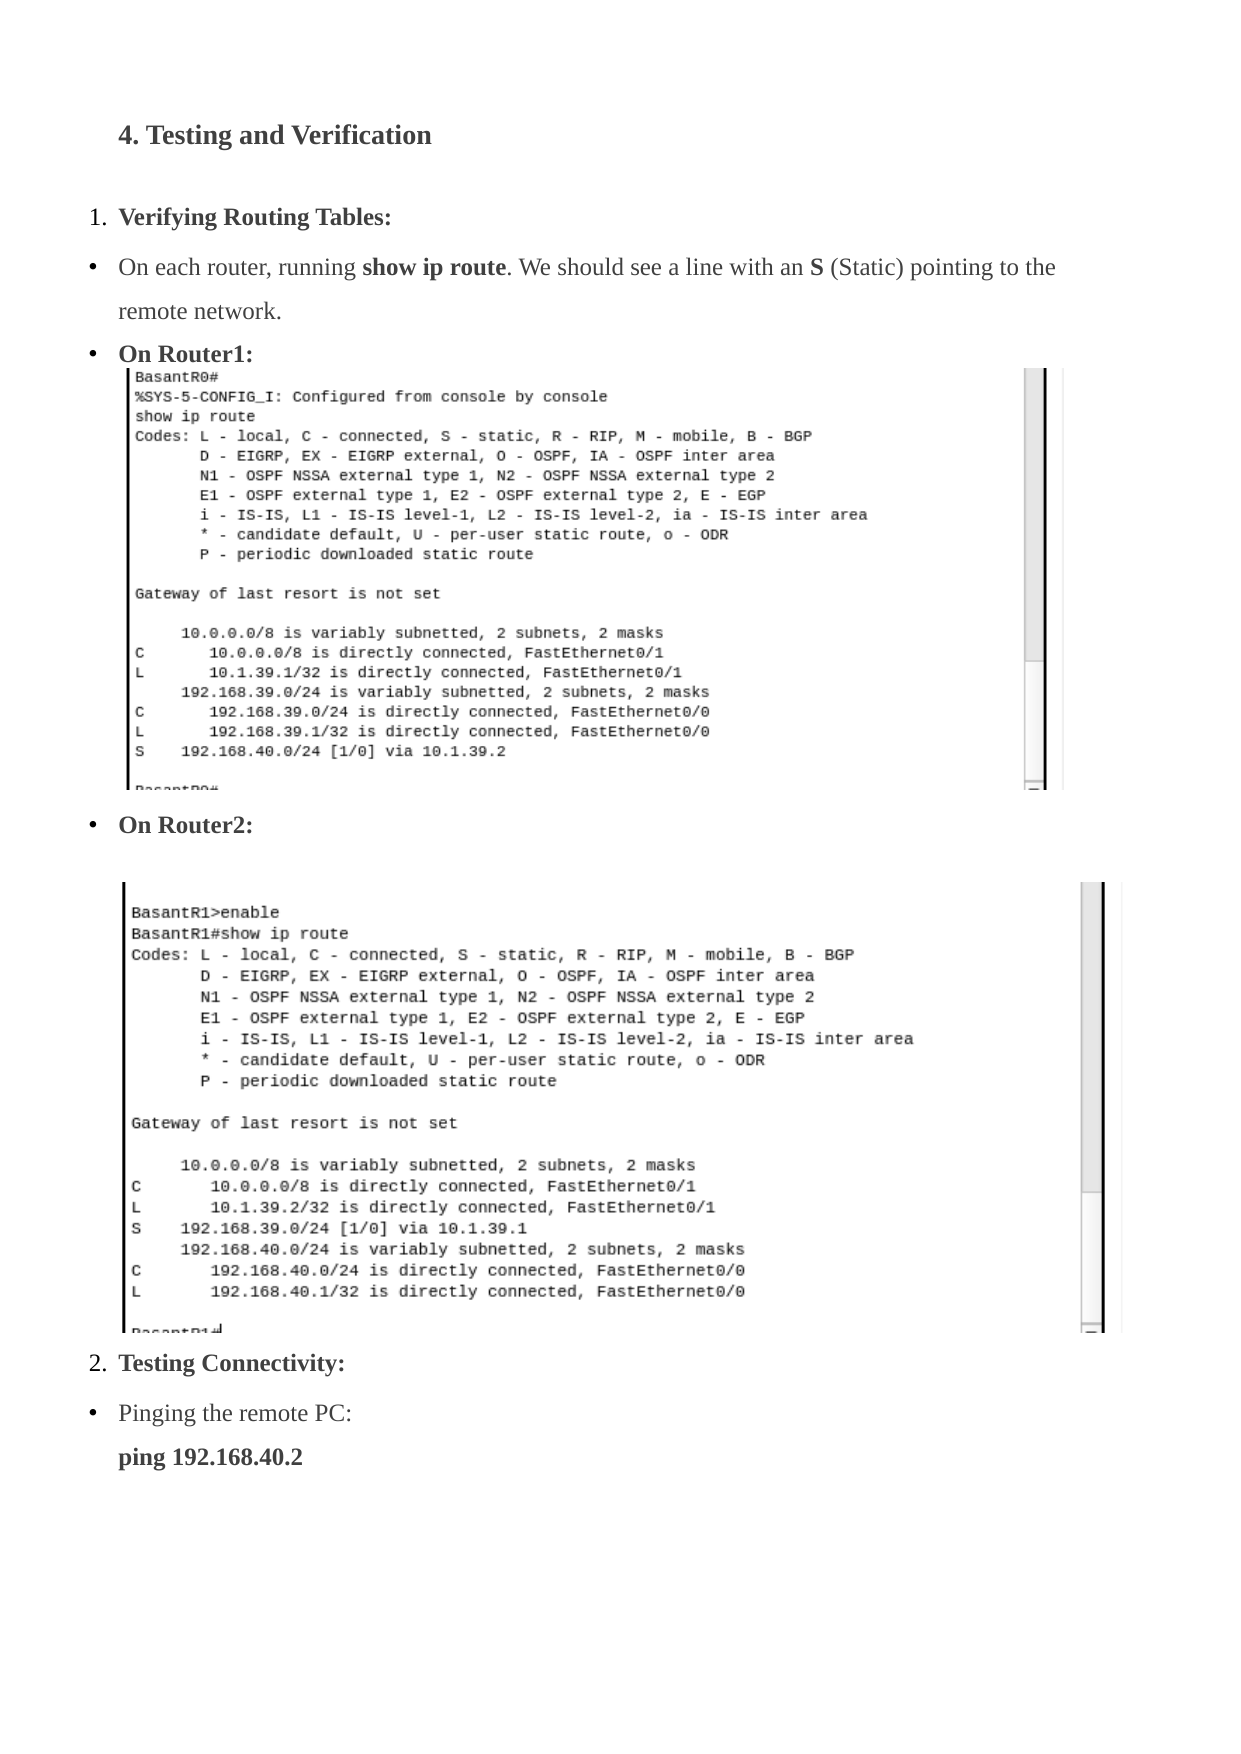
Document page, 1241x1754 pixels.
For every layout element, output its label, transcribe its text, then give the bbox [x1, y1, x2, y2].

picture [124, 368, 1064, 790]
list Testing Connectivity: [118, 1333, 1122, 1377]
list On each router, running show ip route. We should see a line with an S (Static) pointing to the remote network. [118, 237, 1122, 324]
list On Router2: [118, 795, 1122, 882]
list Pinging the remote PC: ping 192.168.40.2 [118, 1383, 1122, 1470]
picture [118, 882, 1123, 1333]
subtitle 4. Testing and Verification [118, 118, 1122, 151]
list Verifying Routing Tables: [118, 187, 1122, 231]
list On Router1: [118, 324, 1122, 795]
